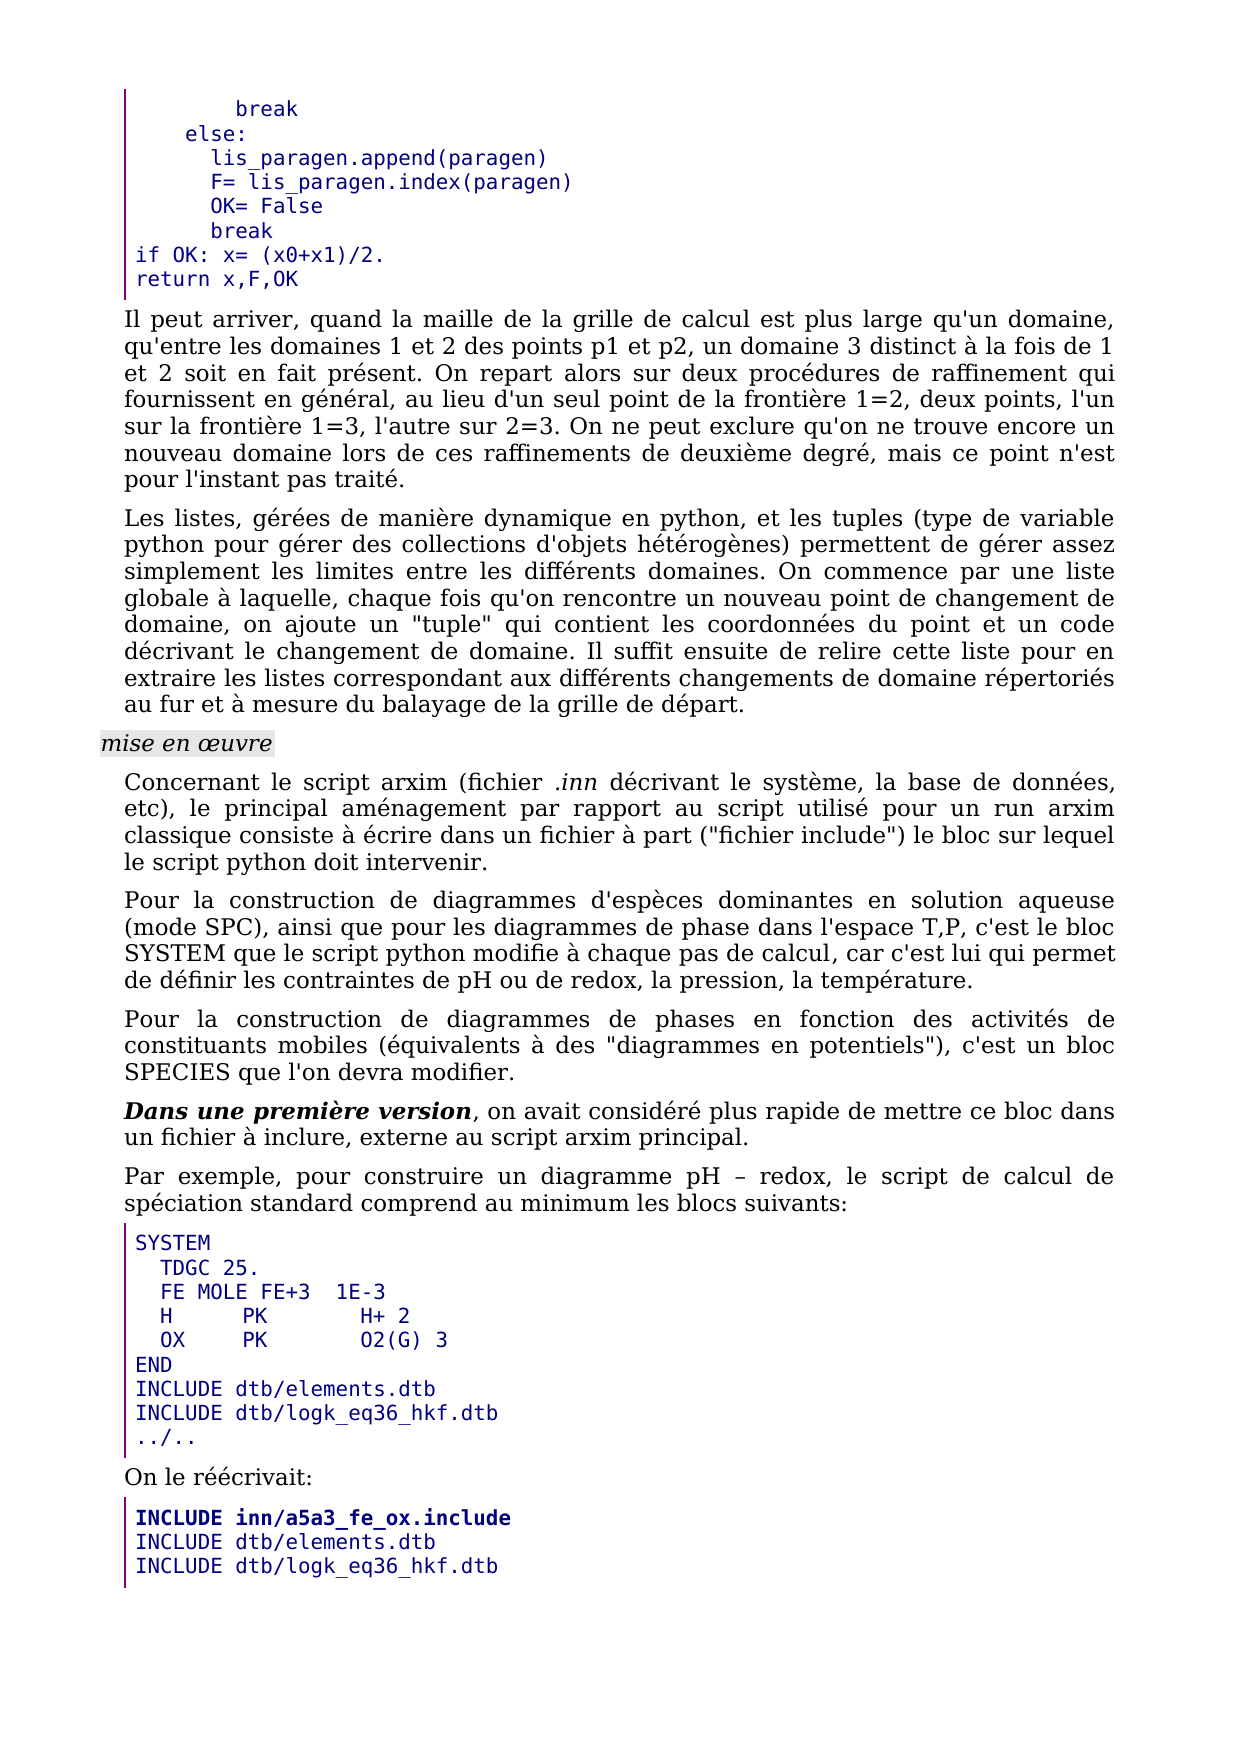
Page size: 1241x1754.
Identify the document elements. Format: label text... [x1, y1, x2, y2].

text FE MOLE FE+3 1E-3 [126, 1280, 1116, 1304]
text H PK H+ 2 [126, 1304, 1116, 1328]
text OX PK O2(G) 3 [126, 1328, 1116, 1353]
text F= lis_paragen.index(paragen) [126, 170, 1116, 194]
text Pour la construction de diagrammes de phases en fonction des activités de constituants mobiles (équivalents à des "diagrammes en potentiels"), c'est un bloc SPECIES que l'on devra modifier. [124, 1006, 1116, 1086]
text break [126, 219, 1116, 243]
text INCLUDE dtb/logk_eq36_hkf.dtb [126, 1401, 1116, 1425]
text break [124, 88, 1116, 122]
text TDGC 25. [126, 1256, 1116, 1280]
text Dans une première version, on avait considéré plus rapide de mettre ce bloc dans un fichier à inclure, externe au script arxim principal. [124, 1098, 1116, 1151]
text else: [126, 122, 1116, 146]
text lis_paragen.append(paragen) [126, 146, 1116, 170]
text OK= False [126, 194, 1116, 219]
text INCLUDE dtb/elements.dtb [126, 1530, 1116, 1554]
text SYSTEM [124, 1222, 1116, 1256]
text INCLUDE inn/a5a3_fe_ox.include [126, 1497, 1116, 1530]
text INCLUDE dtb/logk_eq36_hkf.dtb [126, 1554, 1116, 1588]
text ../.. [126, 1425, 1116, 1458]
text Les listes, gérées de manière dynamique en python, et les tuples (type de variable python pour gérer des collections d'objets hétérogènes) permettent de gérer assez simplement les limites entre les différents domaines. On commence par une liste globale à laquelle, chaque fois qu'on rencontre un nouveau point de changement de domaine, on ajoute un "tuple" qui contient les coordonnées du point et un code décrivant le changement de domaine. Il suffit ensuite de relire cette liste pour en extraire les listes correspondant aux différents changements de domaine répertoriés au fur et à mesure du balayage de la grille de départ. [124, 505, 1116, 718]
subtitle mise en œuvre [275, 730, 1152, 757]
text END [126, 1353, 1116, 1377]
text Concernant le script arxim (fichier .inn décrivant le système, la base de données, etc), le principal aménagement par rapport au script utilisé pour un run arxim classique consiste à écrire dans un fichier à part ("fichier include") le bloc sur lequel le script python doit intervenir. [124, 769, 1116, 875]
text if OK: x= (x0+x1)/2. [126, 243, 1116, 267]
text On le réécrivait: [124, 1464, 1116, 1491]
text Par exemple, pour construire un diagramme pH – redox, le script de calcul de spéciation standard comprend au minimum les blocs suivants: [124, 1163, 1116, 1216]
text INCLUDE dtb/elements.dtb [126, 1377, 1116, 1401]
text Il peut arriver, quand la maille de la grille de calcul est plus large qu'un domaine, qu'entre les domaines 1 et 2 des points p1 et p2, un domaine 3 distinct à la fois de 1 et 2 soit en fait présent. On repart alors sur deux procédures de raffinement qui fournissent en général, au lieu d'un seul point de la frontière 1=2, deux points, l'un sur la frontière 1=3, l'autre sur 2=3. On ne peut exclure qu'on ne trouve encore un nouveau domaine lors de ces raffinements de deuxième degré, mais ce point n'est pour l'instant pas traité. [124, 306, 1116, 493]
text return x,F,OK [126, 267, 1116, 300]
text Pour la construction de diagrammes d'espèces dominantes en solution aqueuse (mode SPC), ainsi que pour les diagrammes de phase dans l'espace T,P, c'est le bloc SYSTEM que le script python modifie à chaque pas de calcul, car c'est lui qui permet de définir les contraintes de pH ou de redox, la pression, la température. [124, 887, 1116, 994]
